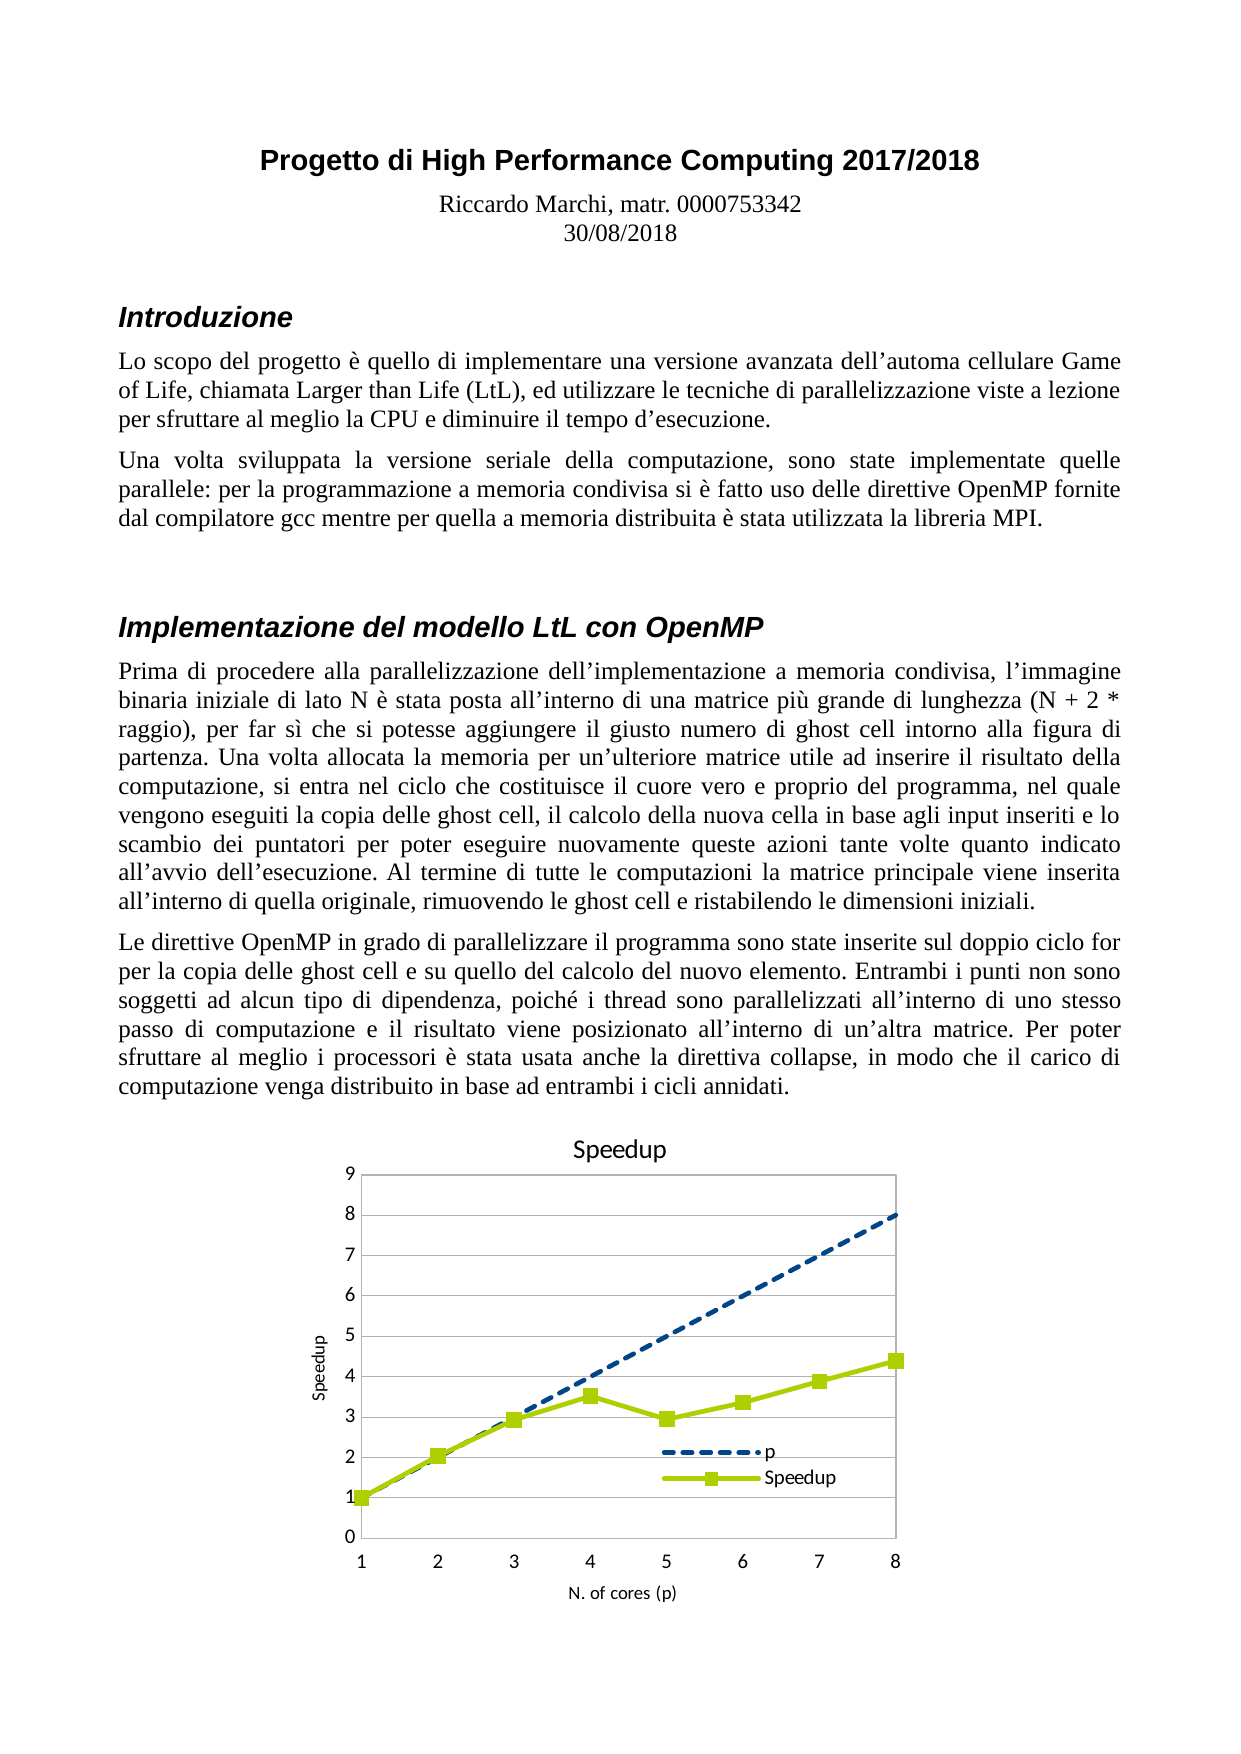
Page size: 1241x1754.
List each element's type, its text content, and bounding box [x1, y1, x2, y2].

subtitle Introduzione [118, 300, 1122, 334]
text Prima di procedere alla parallelizzazione dell’implementazione a memoria condivisa, l’immagine binaria iniziale di lato N è stata posta all’interno di una matrice più grande di lunghezza (N + 2 * raggio), per far sì che si potesse aggiungere il giusto numero di ghost cell intorno alla figura di partenza. Una volta allocata la memoria per un’ulteriore matrice utile ad inserire il risultato della computazione, si entra nel ciclo che costituisce il cuore vero e proprio del programma, nel quale vengono eseguiti la copia delle ghost cell, il calcolo della nuova cella in base agli input inseriti e lo scambio dei puntatori per poter eseguire nuovamente queste azioni tante volte quanto indicato all’avvio dell’esecuzione. Al termine di tutte le computazioni la matrice principale viene inserita all’interno di quella originale, rimuovendo le ghost cell e ristabilendo le dimensioni iniziali. [118, 656, 1122, 915]
text Riccardo Marchi, matr. 0000753342 [118, 189, 1122, 218]
subtitle Implementazione del modello LtL con OpenMP [118, 610, 1122, 644]
subtitle Progetto di High Performance Computing 2017/2018 [118, 143, 1122, 177]
text Una volta sviluppata la versione seriale della computazione, sono state implementate quelle parallele: per la programmazione a memoria condivisa si è fatto uso delle direttive OpenMP fornite dal compilatore gcc mentre per quella a memoria distribuita è stata utilizzata la libreria MPI. [118, 445, 1122, 531]
text Lo scopo del progetto è quello di implementare una versione avanzata dell’automa cellulare Game of Life, chiamata Larger than Life (LtL), ed utilizzare le tecniche di parallelizzazione viste a lezione per sfruttare al meglio la CPU e diminuire il tempo d’esecuzione. [118, 346, 1122, 433]
text Le direttive OpenMP in grado di parallelizzare il programma sono state inserite sul doppio ciclo for per la copia delle ghost cell e su quello del calcolo del nuovo elemento. Entrambi i punti non sono soggetti ad alcun tipo di dipendenza, poiché i thread sono parallelizzati all’interno di uno stesso passo di computazione e il risultato viene posizionato all’interno di un’altra matrice. Per poter sfruttare al meglio i processori è stata usata anche la direttiva collapse, in modo che il carico di computazione venga distribuito in base ad entrambi i cicli annidati. [118, 927, 1122, 1100]
text 30/08/2018 [118, 218, 1122, 247]
